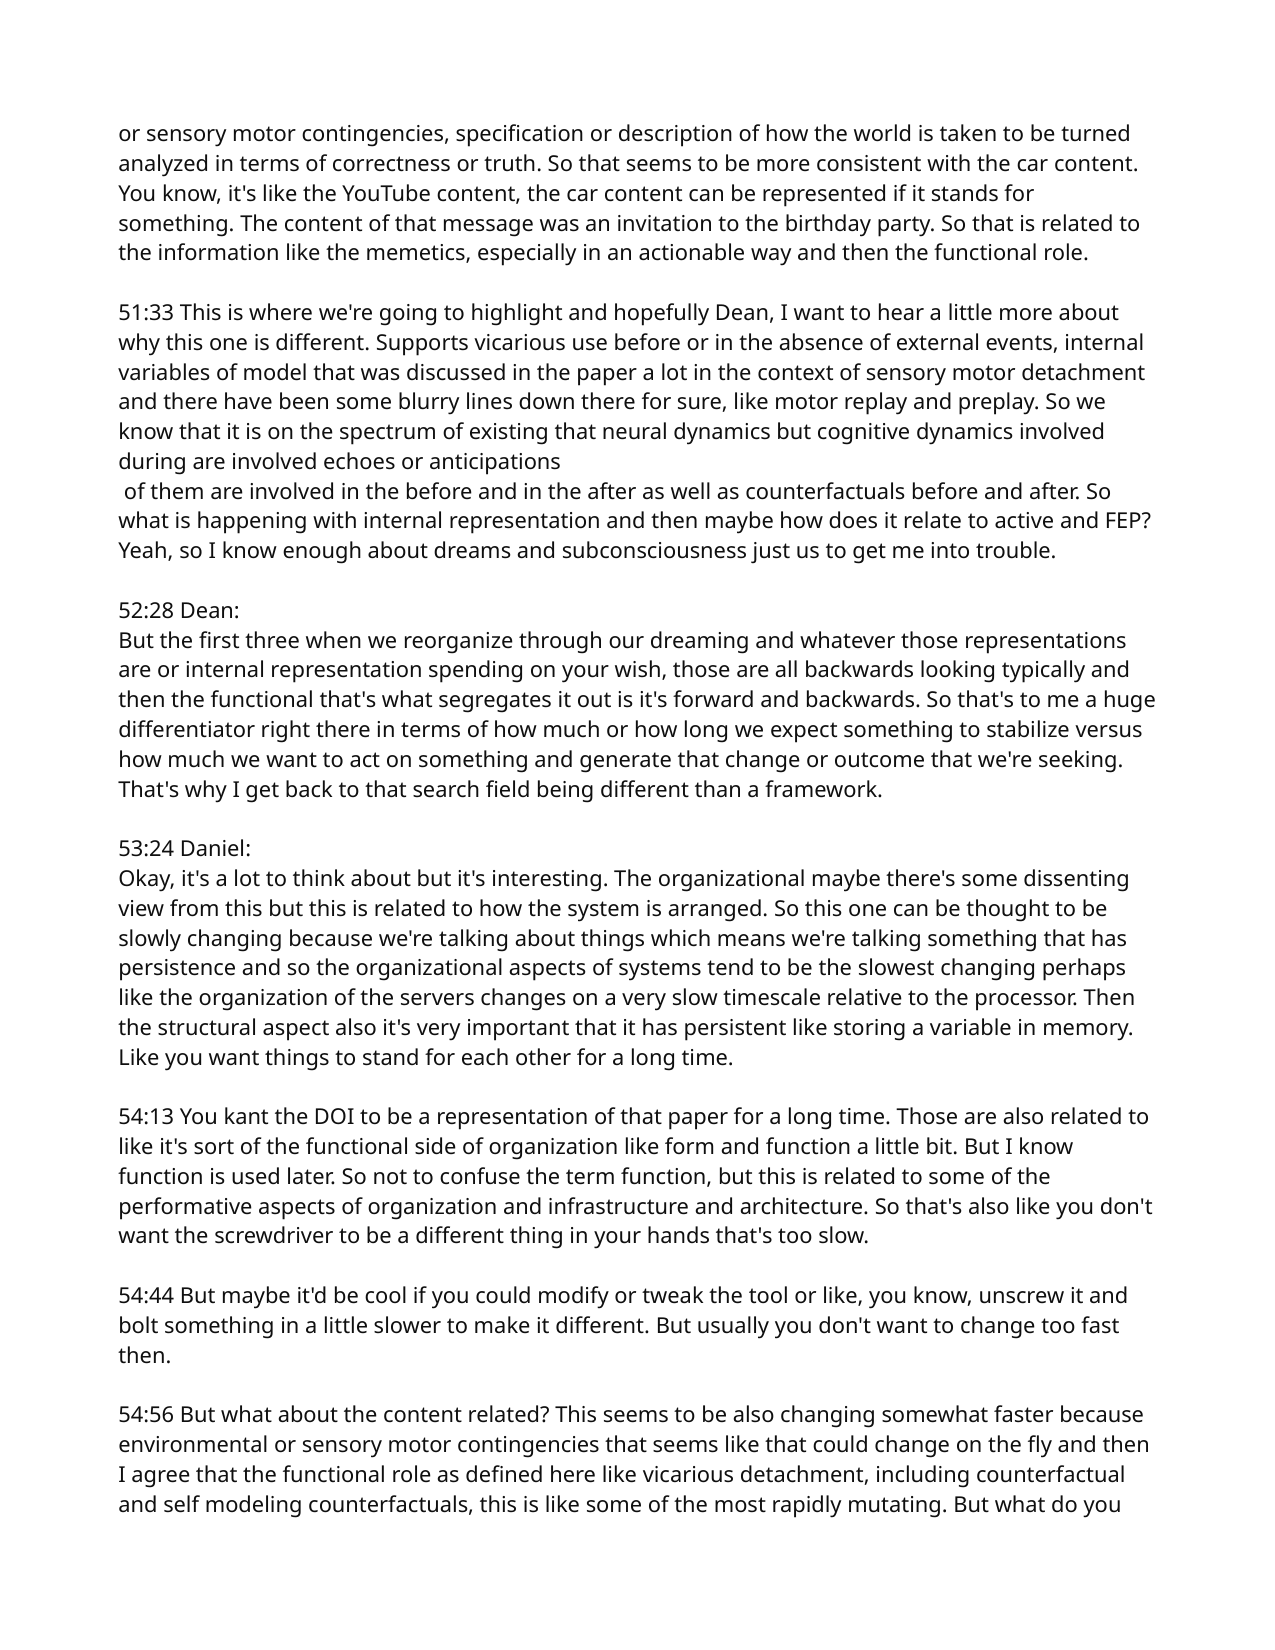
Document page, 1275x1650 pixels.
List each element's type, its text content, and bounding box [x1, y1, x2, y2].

text of them are involved in the before and in the after as well as counterfactuals before and after. So what is happening with internal representation and then maybe how does it relate to active and FEP? Yeah, so I know enough about dreams and subconsciousness just us to get me into trouble. 52:28 Dean: But the first three when we reorganize through our dreaming and whatever those representations are or internal representation spending on your wish, those are all backwards looking typically and then the functional that's what segregates it out is it's forward and backwards. So that's to me a huge differentiator right there in terms of how much or how long we expect something to stabilize versus how much we want to act on something and generate that change or outcome that we're seeking. That's why I get back to that search field being different than a framework. 53:24 Daniel: Okay, it's a lot to think about but it's interesting. The organizational maybe there's some dissenting view from this but this is related to how the system is arranged. So this one can be thought to be slowly changing because we're talking about things which means we're talking something that has persistence and so the organizational aspects of systems tend to be the slowest changing perhaps like the organization of the servers changes on a very slow timescale relative to the processor. Then the structural aspect also it's very important that it has persistent like storing a variable in memory. Like you want things to stand for each other for a long time. 54:13 You kant the DOI to be a representation of that paper for a long time. Those are also related to like it's sort of the functional side of organization like form and function a little bit. But I know function is used later. So not to confuse the term function, but this is related to some of the performative aspects of organization and infrastructure and architecture. So that's also like you don't want the screwdriver to be a different thing in your hands that's too slow. 54:44 But maybe it'd be cool if you could modify or tweak the tool or like, you know, unscrew it and bolt something in a little slower to make it different. But usually you don't want to change too fast then. 54:56 But what about the content related? This seems to be also changing somewhat faster because environmental or sensory motor contingencies that seems like that could change on the fly and then I agree that the functional role as defined here like vicarious detachment, including counterfactual and self modeling counterfactuals, this is like some of the most rapidly mutating. But what do you [118, 476, 1157, 1518]
text or sensory motor contingencies, specification or description of how the world is taken to be turned analyzed in terms of correctness or truth. So that seems to be more consistent with the car content. You know, it's like the YouTube content, the car content can be represented if it stands for something. The content of that message was an invitation to the birthday party. So that is related to the information like the memetics, especially in an actionable way and then the functional role. 51:33 This is where we're going to highlight and hopefully Dean, I want to hear a little more about why this one is different. Supports vicarious use before or in the absence of external events, internal variables of model that was discussed in the paper a lot in the context of sensory motor detachment and there have been some blurry lines down there for sure, like motor replay and preplay. So we know that it is on the spectrum of existing that neural dynamics but cognitive dynamics involved during are involved echoes or anticipations [118, 118, 1157, 476]
